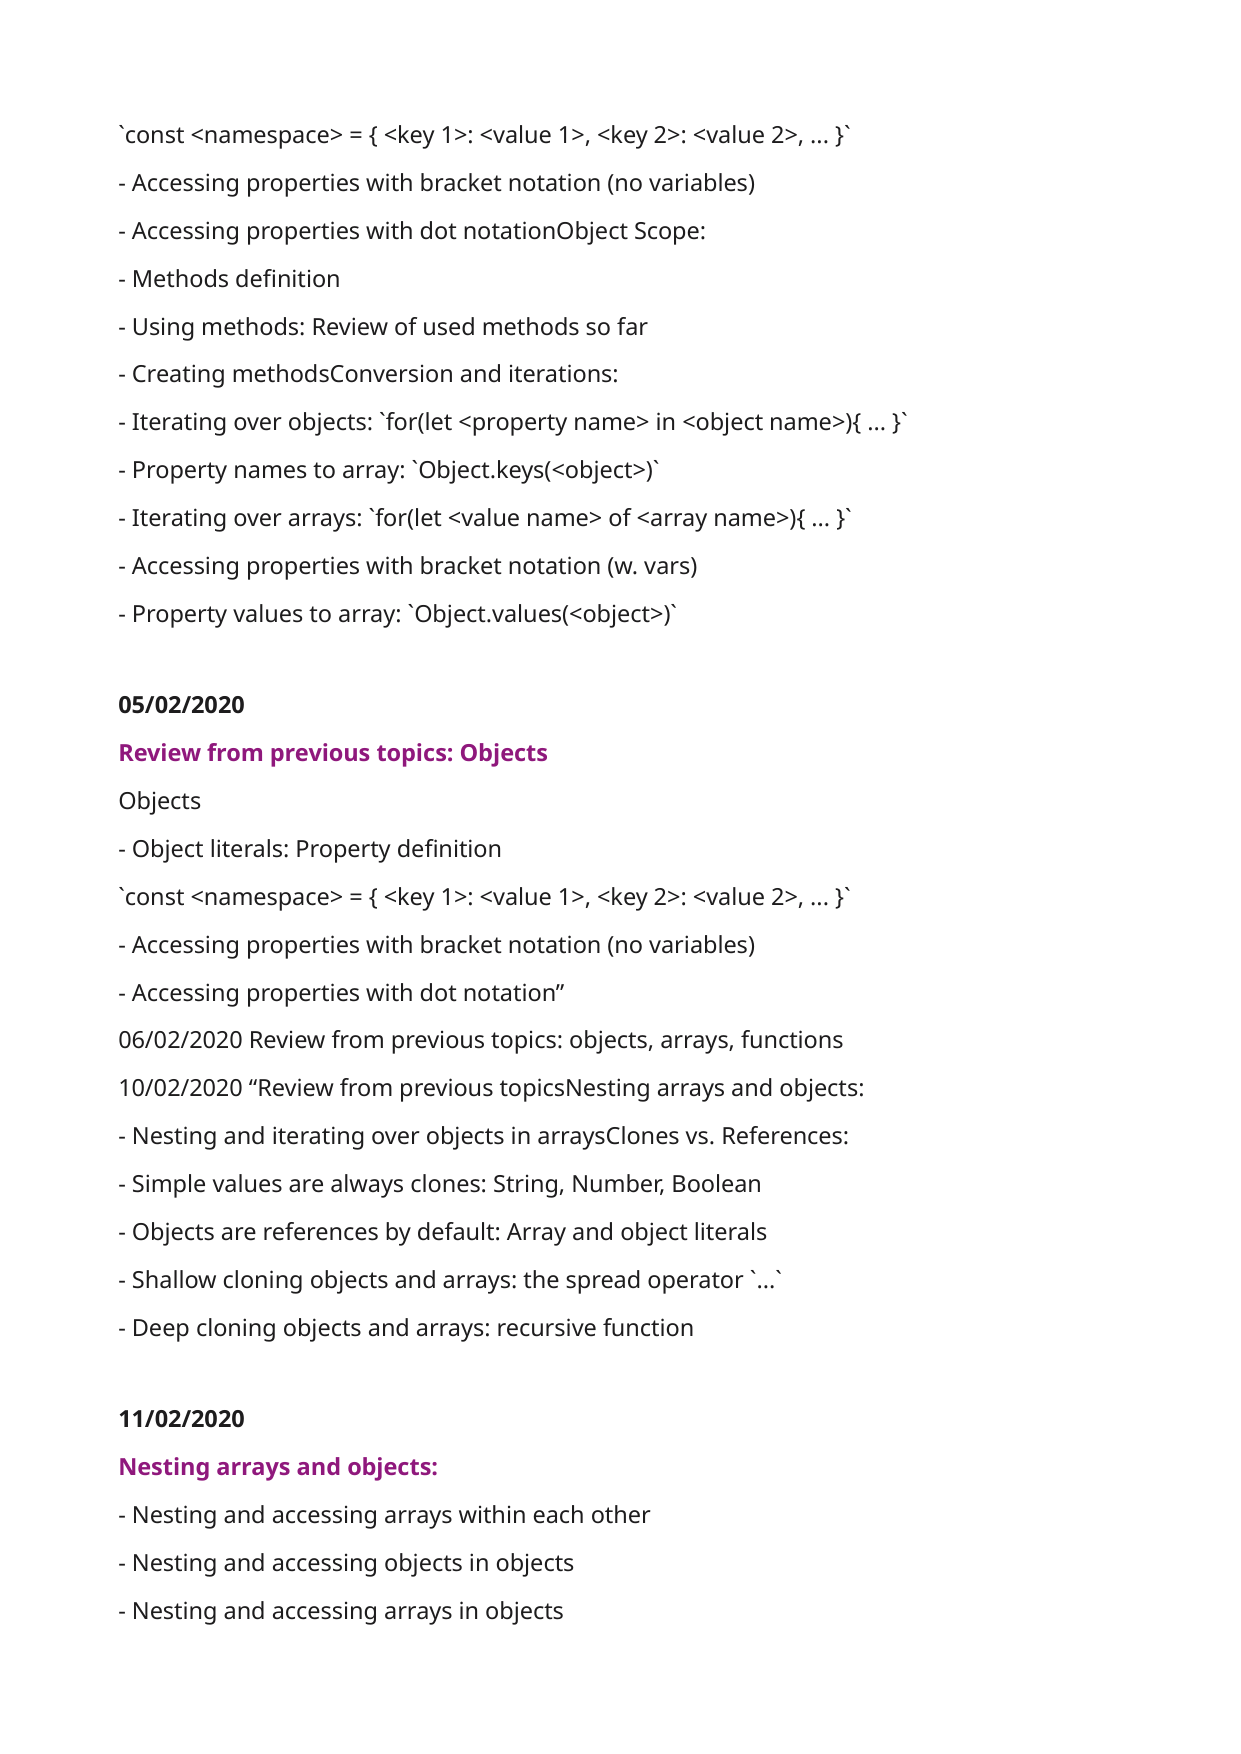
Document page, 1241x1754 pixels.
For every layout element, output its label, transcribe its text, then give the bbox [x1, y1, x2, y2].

text Objects - Object literals: Property definition `const <namespace> = { <key 1>: <value 1>, <key 2>: <value 2>, ... }` - Accessing properties with bracket notation (no variables) - Accessing properties with dot notation” 06/02/2020 Review from previous topics: objects, arrays, functions 10/02/2020 “Review from previous topicsNesting arrays and objects: - Nesting and iterating over objects in arraysClones vs. References: - Simple values are always clones: String, Number, Boolean - Objects are references by default: Array and object literals - Shallow cloning objects and arrays: the spread operator `...` - Deep cloning objects and arrays: recursive function [118, 784, 1122, 1343]
text 11/02/2020 [118, 1402, 1122, 1434]
text Nesting arrays and objects: - Nesting and accessing arrays within each other - Nesting and accessing objects in objects - Nesting and accessing arrays in objects [118, 1450, 1122, 1626]
text 05/02/2020 [118, 688, 1122, 720]
text Review from previous topics: Objects [118, 736, 1122, 768]
text `const <namespace> = { <key 1>: <value 1>, <key 2>: <value 2>, ... }` - Accessing properties with bracket notation (no variables) - Accessing properties with dot notationObject Scope: - Methods definition - Using methods: Review of used methods so far - Creating methodsConversion and iterations: - Iterating over objects: `for(let <property name> in <object name>){ ... }` - Property names to array: `Object.keys(<object>)` - Iterating over arrays: `for(let <value name> of <array name>){ ... }` - Accessing properties with bracket notation (w. vars) - Property values to array: `Object.values(<object>)` [118, 118, 1122, 629]
